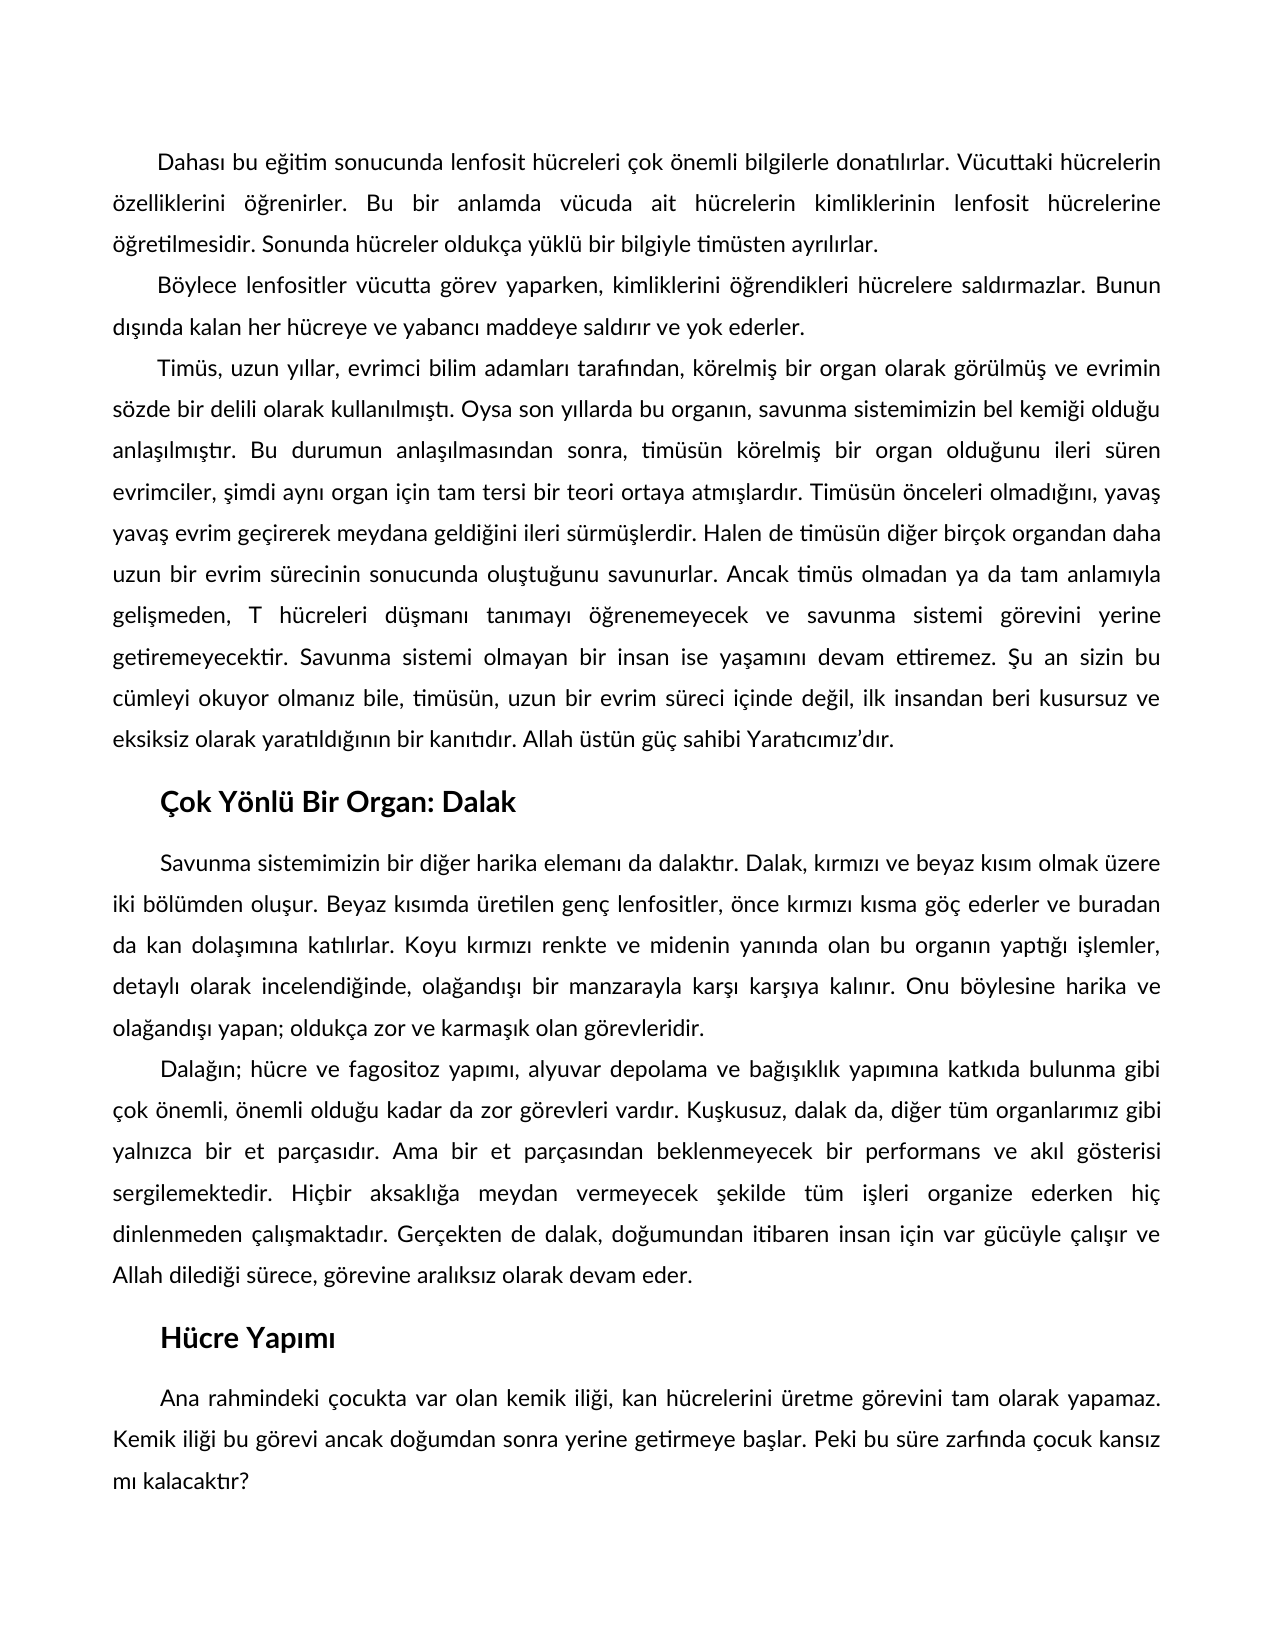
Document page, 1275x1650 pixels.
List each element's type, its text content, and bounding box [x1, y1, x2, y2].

text Timüs, uzun yıllar, evrimci bilim adamları tarafından, körelmiş bir organ olarak görülmüş ve evrimin sözde bir delili olarak kullanılmıştı. Oysa son yıllarda bu organın, savunma sistemimizin bel kemiği olduğu anlaşılmıştır. Bu durumun anlaşılmasından sonra, timüsün körelmiş bir organ olduğunu ileri süren evrimciler, şimdi aynı organ için tam tersi bir teori ortaya atmışlardır. Timüsün önceleri olmadığını, yavaş yavaş evrim geçirerek meydana geldiğini ileri sürmüşlerdir. Halen de timüsün diğer birçok organdan daha uzun bir evrim sürecinin sonucunda oluştuğunu savunurlar. Ancak timüs olmadan ya da tam anlamıyla gelişmeden, T hücreleri düşmanı tanımayı öğrenemeyecek ve savunma sistemi görevini yerine getiremeyecektir. Savunma sistemi olmayan bir insan ise yaşamını devam ettiremez. Şu an sizin bu cümleyi okuyor olmanız bile, timüsün, uzun bir evrim süreci içinde değil, ilk insandan beri kusursuz ve eksiksiz olarak yaratıldığının bir kanıtıdır. Allah üstün güç sahibi Yaratıcımız’dır. [112, 354, 1162, 753]
text Ana rahmindeki çocukta var olan kemik iliği, kan hücrelerini üretme görevini tam olarak yapamaz. Kemik iliği bu görevi ancak doğumdan sonra yerine getirmeye başlar. Peki bu süre zarfında çocuk kansız mı kalacaktır? [112, 1384, 1162, 1494]
text Böylece lenfositler vücutta görev yaparken, kimliklerini öğrendikleri hücrelere saldırmazlar. Bunun dışında kalan her hücreye ve yabancı maddeye saldırır ve yok ederler. [112, 271, 1162, 340]
text Dahası bu eğitim sonucunda lenfosit hücreleri çok önemli bilgilerle donatılırlar. Vücuttaki hücrelerin özelliklerini öğrenirler. Bu bir anlamda vücuda ait hücrelerin kimliklerinin lenfosit hücrelerine öğretilmesidir. Sonunda hücreler oldukça yüklü bir bilgiyle timüsten ayrılırlar. [112, 148, 1162, 258]
text Çok Yönlü Bir Organ: Dalak [112, 784, 1162, 819]
text Savunma sistemimizin bir diğer harika elemanı da dalaktır. Dalak, kırmızı ve beyaz kısım olmak üzere iki bölümden oluşur. Beyaz kısımda üretilen genç lenfositler, önce kırmızı kısma göç ederler ve buradan da kan dolaşımına katılırlar. Koyu kırmızı renkte ve midenin yanında olan bu organın yaptığı işlemler, detaylı olarak incelendiğinde, olağandışı bir manzarayla karşı karşıya kalınır. Onu böylesine harika ve olağandışı yapan; oldukça zor ve karmaşık olan görevleridir. [112, 848, 1162, 1041]
text Dalağın; hücre ve fagositoz yapımı, alyuvar depolama ve bağışıklık yapımına katkıda bulunma gibi çok önemli, önemli olduğu kadar da zor görevleri vardır. Kuşkusuz, dalak da, diğer tüm organlarımız gibi yalnızca bir et parçasıdır. Ama bir et parçasından beklenmeyecek bir performans ve akıl gösterisi sergilemektedir. Hiçbir aksaklığa meydan vermeyecek şekilde tüm işleri organize ederken hiç dinlenmeden çalışmaktadır. Gerçekten de dalak, doğumundan itibaren insan için var gücüyle çalışır ve Allah dilediği sürece, görevine aralıksız olarak devam eder. [112, 1054, 1162, 1288]
text Hücre Yapımı [112, 1320, 1162, 1355]
